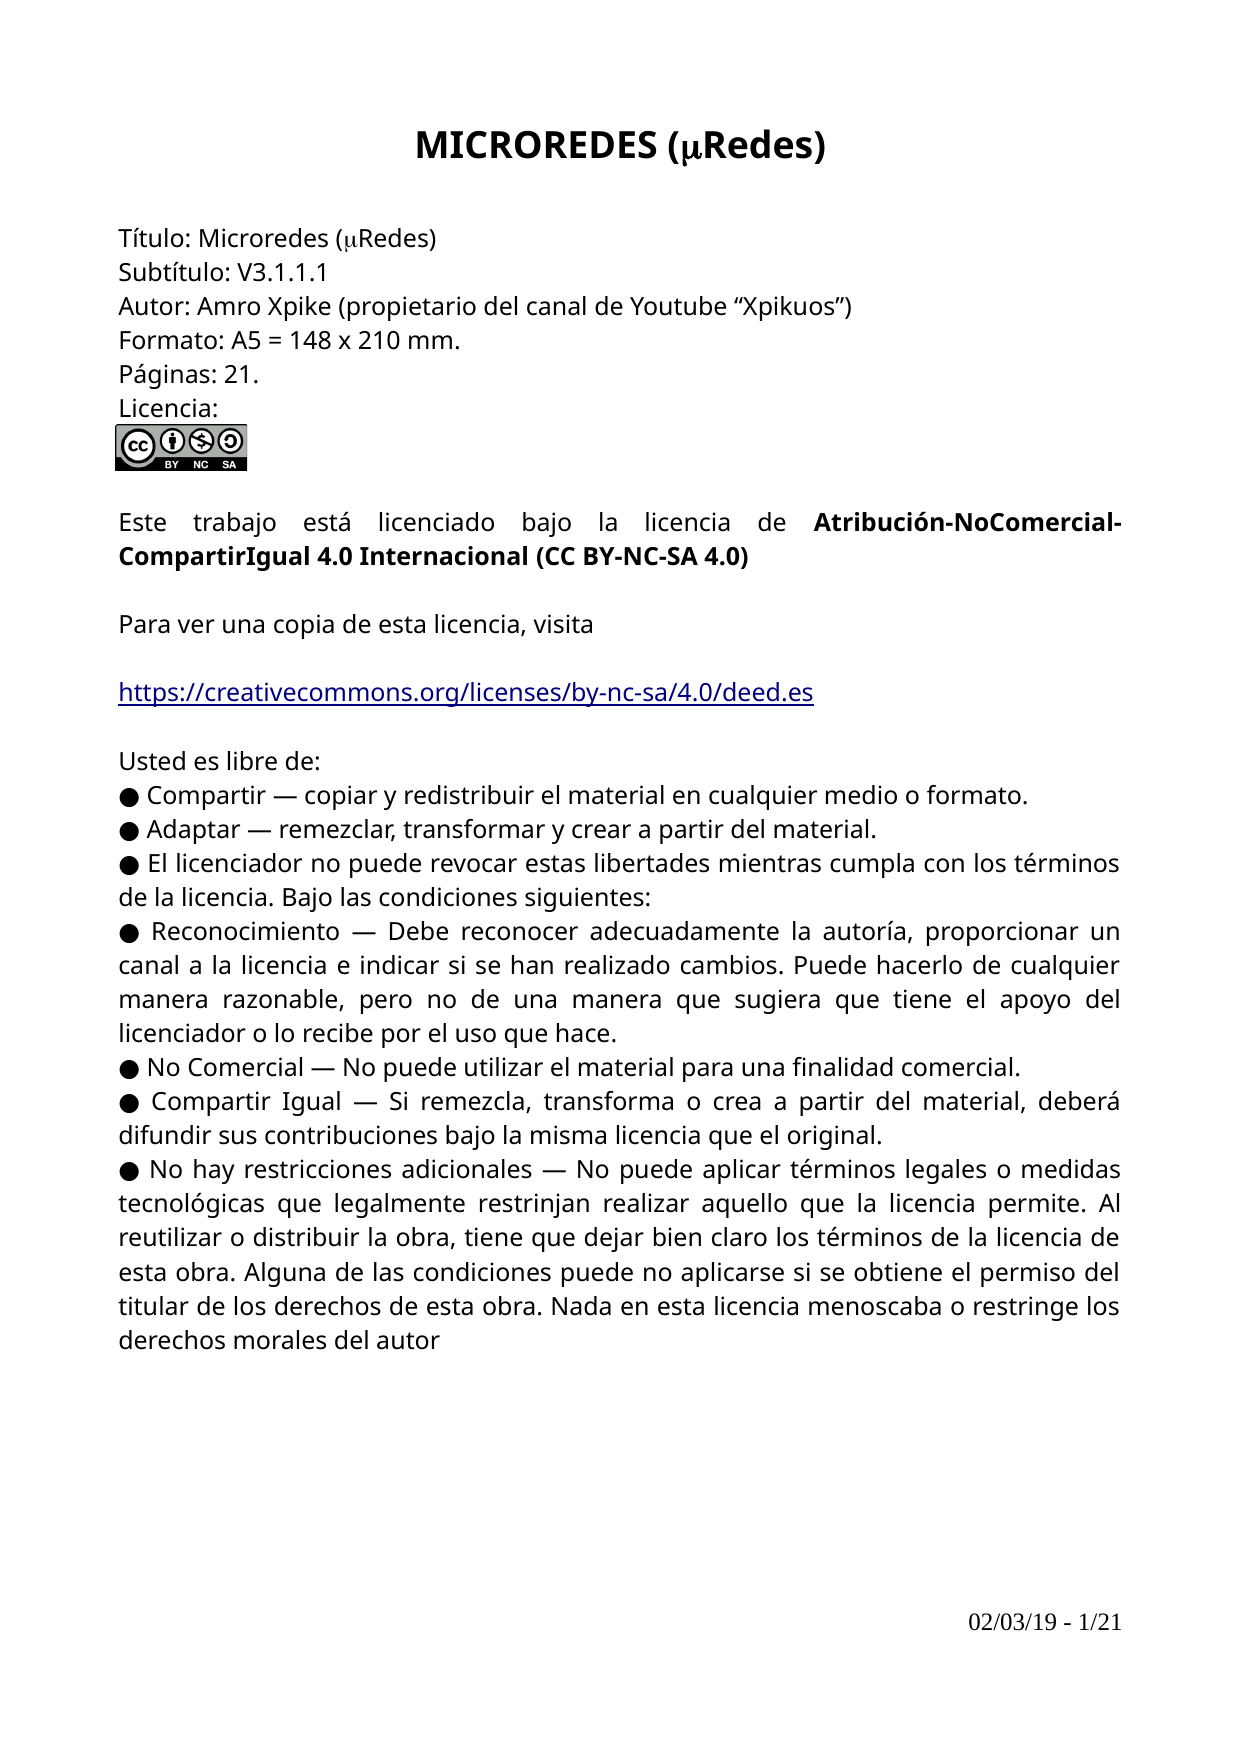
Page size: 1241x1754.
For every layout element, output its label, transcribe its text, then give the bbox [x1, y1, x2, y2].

text Este trabajo está licenciado bajo la licencia de Atribución-NoComercial-CompartirIgual 4.0 Internacional (CC BY-NC-SA 4.0) [118, 505, 1122, 573]
text Usted es libre de: [118, 743, 1122, 777]
text Título: Microredes (mRedes) [118, 220, 1122, 254]
text ● Reconocimiento — Debe reconocer adecuadamente la autoría, proporcionar un canal a la licencia e indicar si se han realizado cambios. Puede hacerlo de cualquier manera razonable, pero no de una manera que sugiera que tiene el apoyo del licenciador o lo recibe por el uso que hace. [118, 913, 1122, 1050]
text ● Compartir — copiar y redistribuir el material en cualquier medio o formato. [118, 777, 1122, 811]
text ● No Comercial — No puede utilizar el material para una finalidad comercial. [118, 1050, 1122, 1084]
text Para ver una copia de esta licencia, visita [118, 607, 1122, 641]
text MICROREDES (mRedes) [118, 118, 1122, 169]
text https://creativecommons.org/licenses/by-nc-sa/4.0/deed.es [118, 675, 1122, 709]
text Formato: A5 = 148 x 210 mm. [118, 322, 1122, 356]
text ● El licenciador no puede revocar estas libertades mientras cumpla con los términos de la licencia. Bajo las condiciones siguientes: [118, 845, 1122, 913]
text ● Compartir Igual — Si remezcla, transforma o crea a partir del material, deberá difundir sus contribuciones bajo la misma licencia que el original. [118, 1084, 1122, 1152]
picture [115, 424, 248, 471]
text Licencia: [118, 391, 1122, 424]
text Subtítulo: V3.1.1.1 [118, 254, 1122, 288]
text ● No hay restricciones adicionales — No puede aplicar términos legales o medidas tecnológicas que legalmente restrinjan realizar aquello que la licencia permite. Al reutilizar o distribuir la obra, tiene que dejar bien claro los términos de la licencia de esta obra. Alguna de las condiciones puede no aplicarse si se obtiene el permiso del titular de los derechos de esta obra. Nada en esta licencia menoscaba o restringe los derechos morales del autor [118, 1152, 1122, 1356]
text Páginas: 19. [118, 356, 1122, 391]
text Autor: Amro Xpike (propietario del canal de Youtube “Xpikuos”) [118, 288, 1122, 322]
text ● Adaptar — remezclar, transformar y crear a partir del material. [118, 811, 1122, 845]
